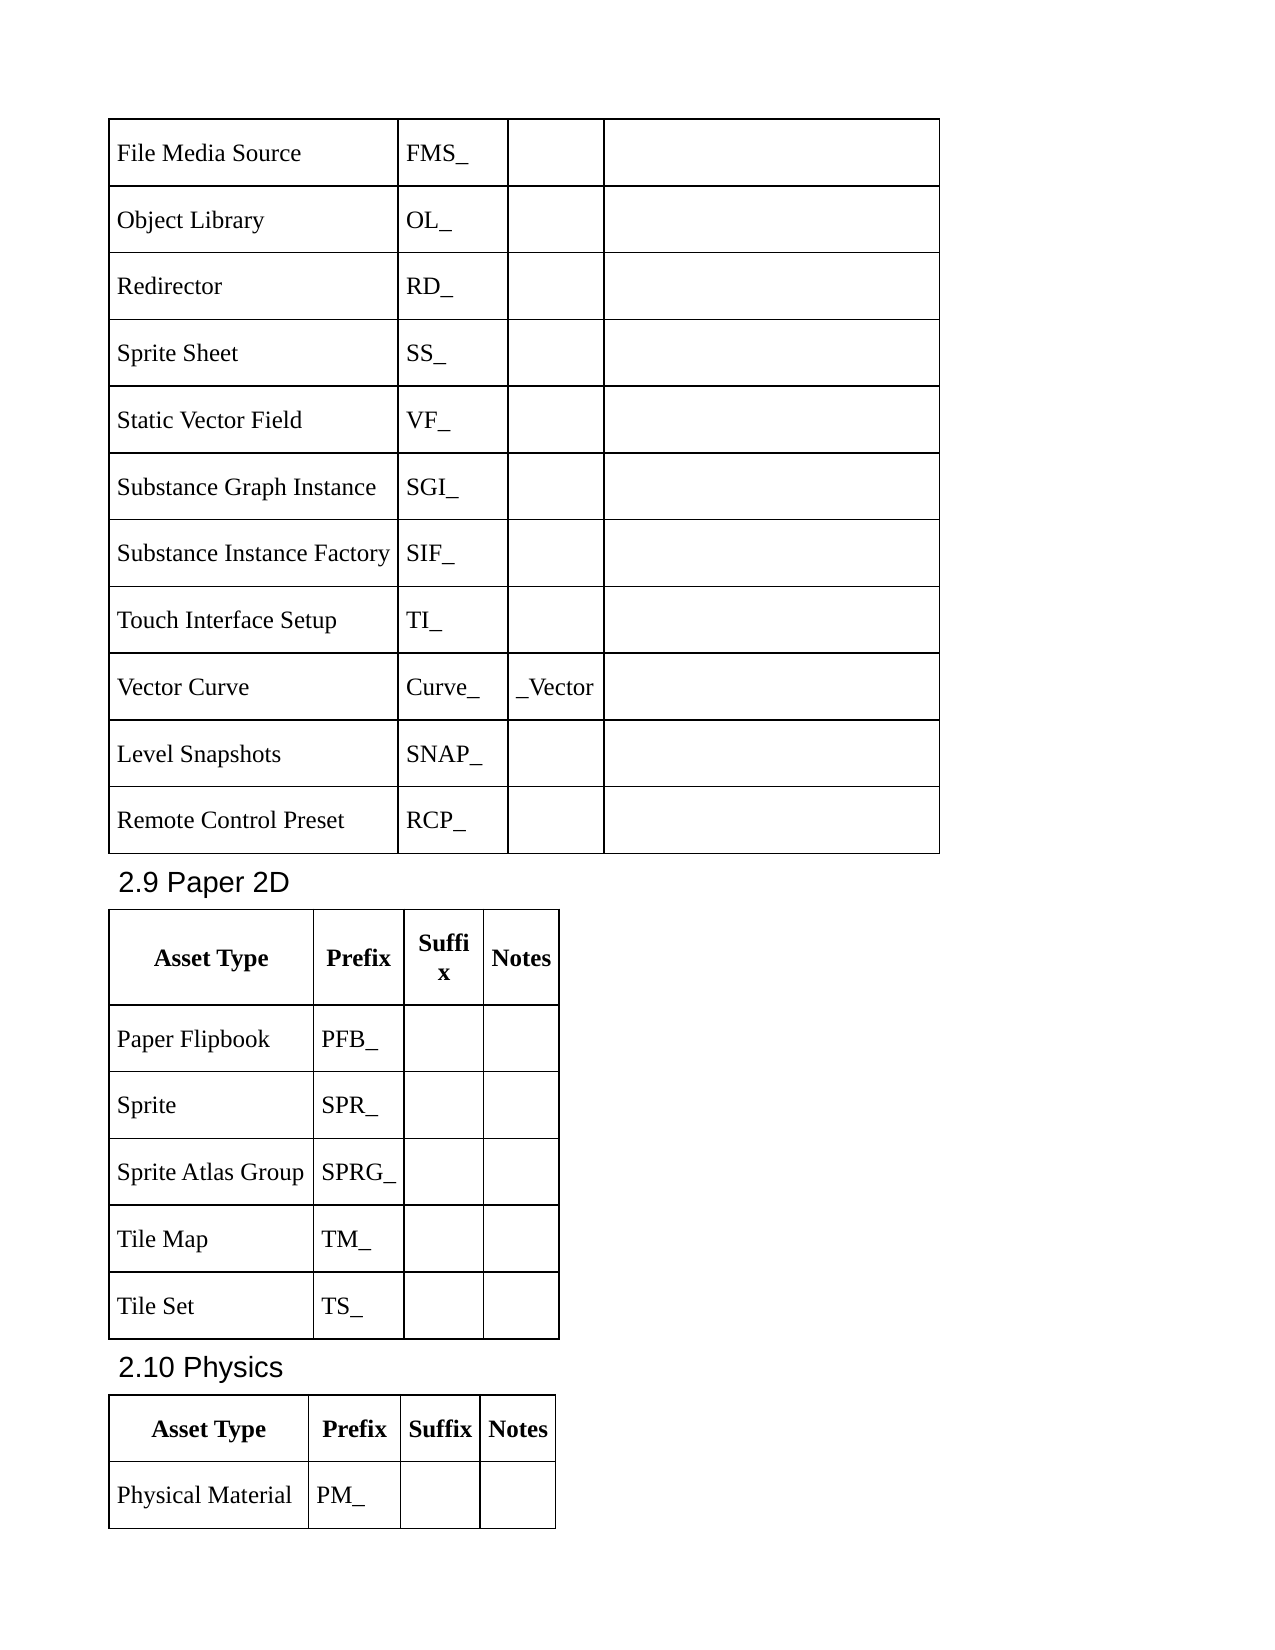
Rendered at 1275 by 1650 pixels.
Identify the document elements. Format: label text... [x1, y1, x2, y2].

table_cell RD_ [399, 253, 507, 318]
table_cell [605, 520, 939, 586]
table_cell Level Snapshots [110, 721, 397, 786]
table_cell Vector Curve [110, 654, 397, 719]
table_cell Tile Set [110, 1273, 313, 1338]
table_cell [509, 520, 603, 586]
table_cell [605, 587, 939, 652]
table_cell SNAP_ [399, 721, 507, 786]
table_cell [605, 787, 939, 853]
table_header Suffix [405, 910, 483, 1004]
table_cell [605, 320, 939, 385]
table_cell Redirector [110, 253, 397, 318]
subtitle 2.9 Paper 2D [118, 864, 1157, 898]
table_cell Sprite [110, 1072, 313, 1138]
table_header Suffix [401, 1396, 479, 1461]
table_cell Paper Flipbook [110, 1006, 313, 1071]
table_cell [509, 120, 603, 185]
table_cell SS_ [399, 320, 507, 385]
table_cell SPRG_ [314, 1139, 403, 1204]
table_cell Substance Instance Factory [110, 520, 397, 586]
table_cell [605, 187, 939, 252]
table_cell File Media Source [110, 120, 397, 185]
table_cell Curve_ [399, 654, 507, 719]
table_cell _Vector [509, 654, 603, 719]
table_cell Substance Graph Instance [110, 454, 397, 519]
table_cell SPR_ [314, 1072, 403, 1138]
table_cell TS_ [314, 1273, 403, 1338]
table_cell Sprite Atlas Group [110, 1139, 313, 1204]
table_cell [484, 1006, 558, 1071]
table_cell [484, 1273, 558, 1338]
table_cell PM_ [309, 1462, 400, 1527]
table_cell [509, 387, 603, 452]
table_cell [605, 721, 939, 786]
table_cell RCP_ [399, 787, 507, 853]
table_cell [605, 253, 939, 318]
table_header Asset Type [110, 910, 313, 1004]
table_cell [484, 1072, 558, 1138]
table_header Notes [481, 1396, 555, 1461]
table_cell [405, 1139, 483, 1204]
table_cell FMS_ [399, 120, 507, 185]
table_cell OL_ [399, 187, 507, 252]
table_header Notes [484, 910, 558, 1004]
table_cell Tile Map [110, 1206, 313, 1271]
table_cell PFB_ [314, 1006, 403, 1071]
table_cell [484, 1206, 558, 1271]
table_cell Sprite Sheet [110, 320, 397, 385]
subtitle 2.10 Physics [118, 1350, 1157, 1383]
table_cell SIF_ [399, 520, 507, 586]
table_cell Remote Control Preset [110, 787, 397, 853]
table_header Prefix [309, 1396, 400, 1461]
table_cell [509, 787, 603, 853]
table_cell [509, 320, 603, 385]
table_cell [605, 387, 939, 452]
table_cell TI_ [399, 587, 507, 652]
table_cell SGI_ [399, 454, 507, 519]
table_cell [481, 1462, 555, 1527]
table_cell [605, 120, 939, 185]
table_cell Object Library [110, 187, 397, 252]
table_cell [484, 1139, 558, 1204]
table_cell [509, 587, 603, 652]
table_header Asset Type [110, 1396, 308, 1461]
table_cell [405, 1072, 483, 1138]
table_cell [405, 1206, 483, 1271]
table_cell Touch Interface Setup [110, 587, 397, 652]
table_cell [405, 1006, 483, 1071]
table_cell [509, 253, 603, 318]
table_cell [509, 187, 603, 252]
table_cell [509, 721, 603, 786]
table_cell [405, 1273, 483, 1338]
table_cell TM_ [314, 1206, 403, 1271]
table_cell [605, 654, 939, 719]
table_cell [401, 1462, 479, 1527]
table_cell Physical Material [110, 1462, 308, 1527]
table_cell [509, 454, 603, 519]
table_cell [605, 454, 939, 519]
table_header Prefix [314, 910, 403, 1004]
table_cell Static Vector Field [110, 387, 397, 452]
table_cell VF_ [399, 387, 507, 452]
